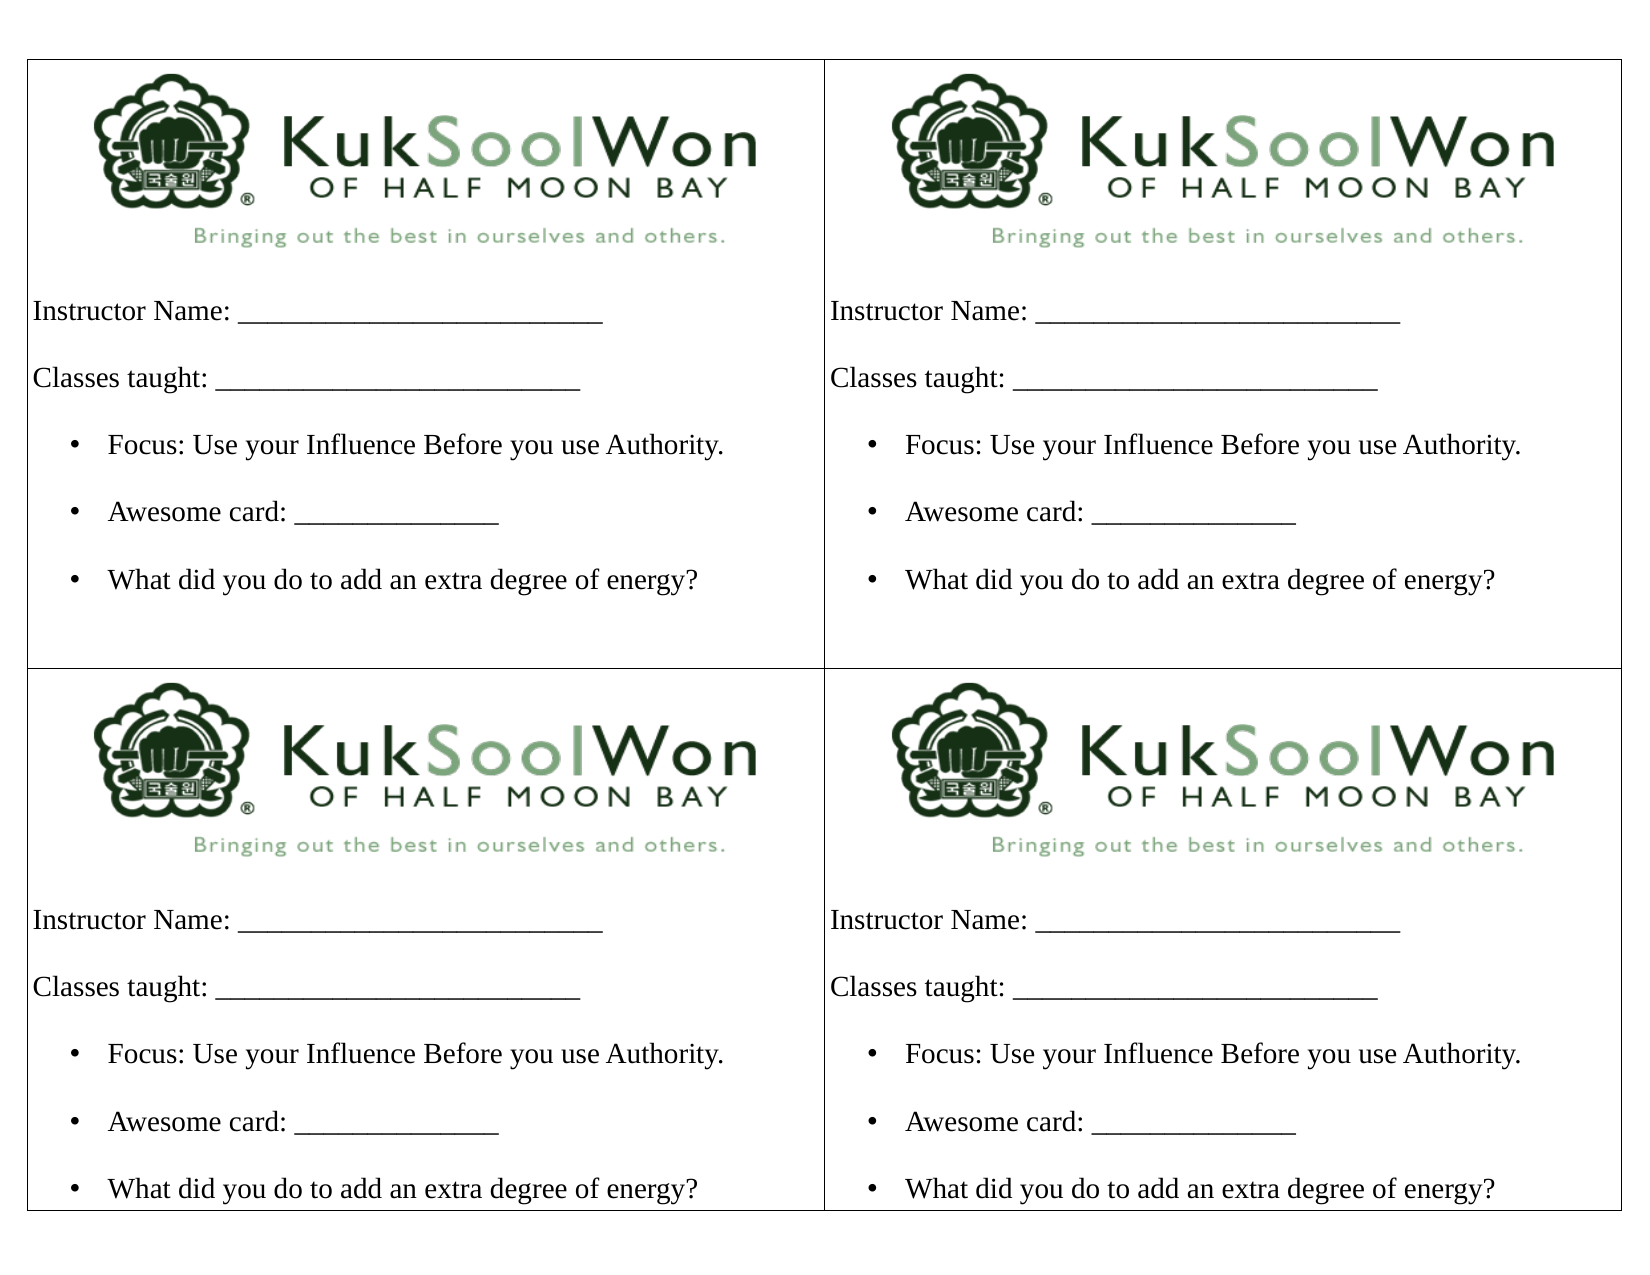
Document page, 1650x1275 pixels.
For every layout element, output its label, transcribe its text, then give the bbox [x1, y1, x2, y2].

picture [876, 674, 1570, 869]
picture [78, 65, 772, 260]
picture [78, 674, 772, 869]
table_cell Instructor Name: _________________________ Classes taught: _________________________ Focus: Use your Influence Before you use Authority. Awesome card: ______________ What did you do to add an extra degree of energy? [28, 669, 824, 1210]
table_header Instructor Name: _________________________ Classes taught: _________________________ Focus: Use your Influence Before you use Authority. Awesome card: ______________ What did you do to add an extra degree of energy? [825, 60, 1621, 668]
table_cell Instructor Name: _________________________ Classes taught: _________________________ Focus: Use your Influence Before you use Authority. Awesome card: ______________ What did you do to add an extra degree of energy? [825, 669, 1621, 1210]
table_header Instructor Name: _________________________ Classes taught: _________________________ Focus: Use your Influence Before you use Authority. Awesome card: ______________ What did you do to add an extra degree of energy? [28, 60, 824, 668]
picture [876, 65, 1570, 260]
